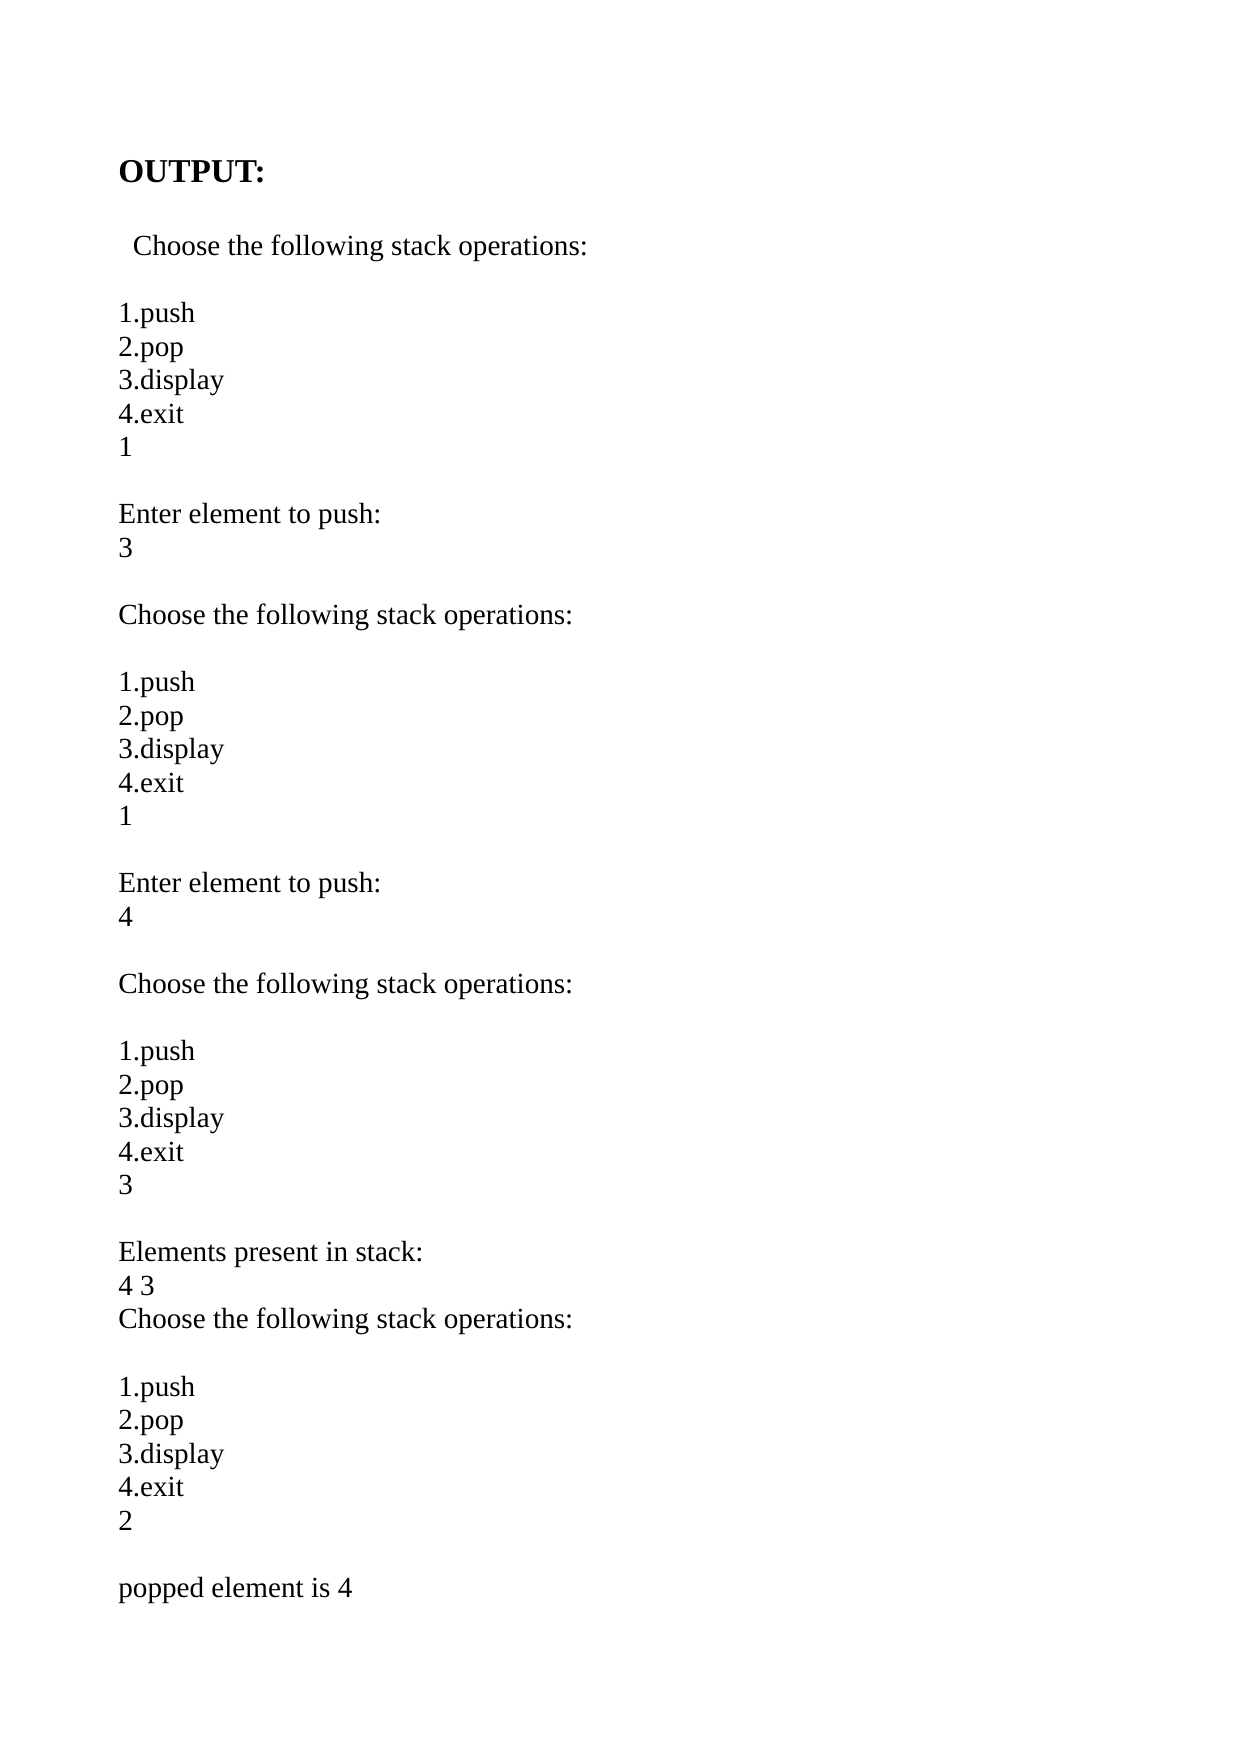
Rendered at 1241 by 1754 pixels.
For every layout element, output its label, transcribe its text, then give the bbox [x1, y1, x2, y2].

text 3.display [118, 362, 1122, 396]
text popped element is 4 [118, 1570, 1122, 1603]
text 3.display [118, 731, 1122, 765]
text 4 3 [118, 1268, 1122, 1302]
text 1.push [118, 295, 1122, 329]
text Enter element to push: [118, 866, 1122, 899]
text 3.display [118, 1436, 1122, 1469]
text 2.pop [118, 1067, 1122, 1100]
text Choose the following stack operations: [118, 228, 1122, 262]
text 4.exit [118, 765, 1122, 798]
text 1.push [118, 1033, 1122, 1067]
text Elements present in stack: [118, 1234, 1122, 1268]
text 2.pop [118, 1402, 1122, 1436]
text 4.exit [118, 1469, 1122, 1503]
text 3 [118, 530, 1122, 564]
text 2 [118, 1503, 1122, 1536]
text 1.push [118, 664, 1122, 698]
text 4.exit [118, 1134, 1122, 1167]
text 3 [118, 1167, 1122, 1201]
text OUTPUT: [118, 152, 1122, 190]
text 4 [118, 899, 1122, 933]
text 4.exit [118, 396, 1122, 429]
text 2.pop [118, 698, 1122, 731]
text 1 [118, 798, 1122, 832]
text 3.display [118, 1100, 1122, 1134]
text 2.pop [118, 329, 1122, 362]
text Enter element to push: [118, 497, 1122, 530]
text Choose the following stack operations: [118, 1302, 1122, 1335]
text 1 [118, 429, 1122, 463]
text 1.push [118, 1369, 1122, 1402]
text Choose the following stack operations: [118, 966, 1122, 1000]
text Choose the following stack operations: [118, 597, 1122, 631]
